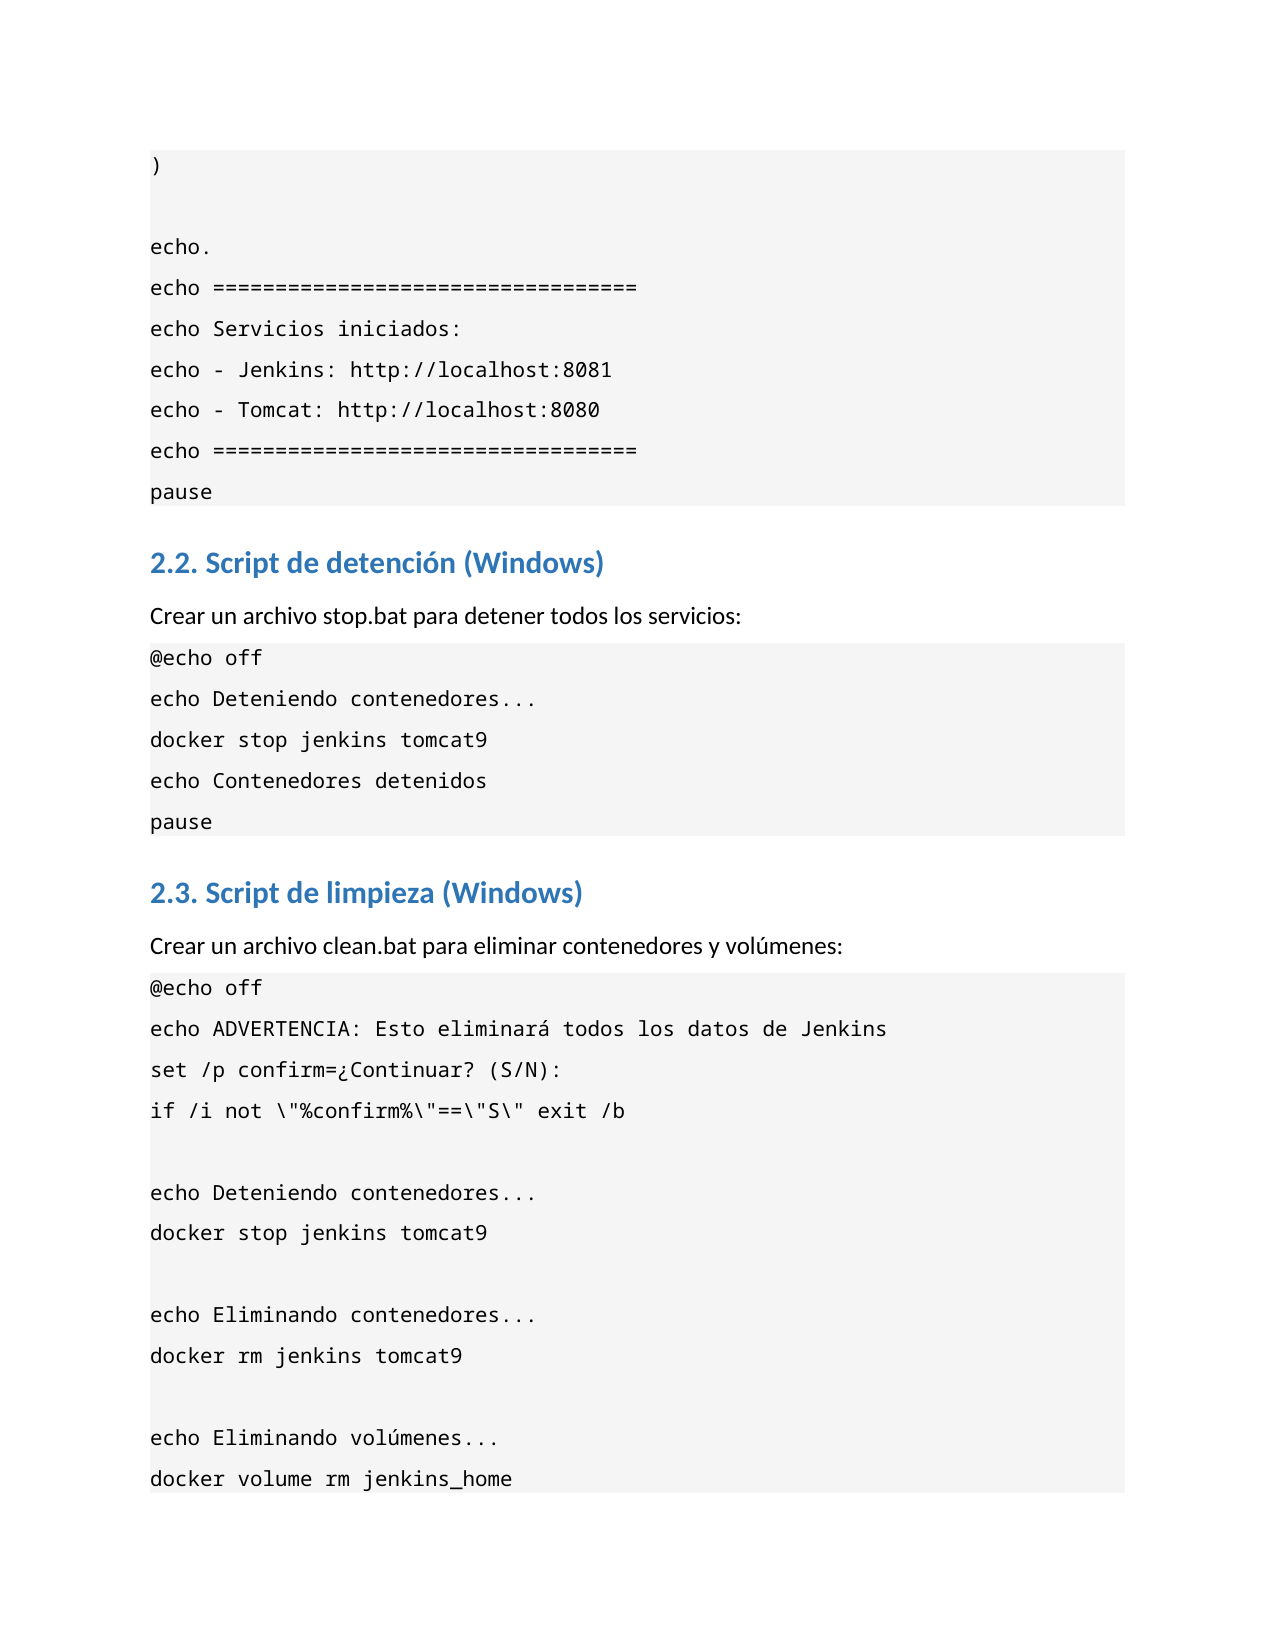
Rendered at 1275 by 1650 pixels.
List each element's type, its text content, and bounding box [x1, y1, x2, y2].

text echo Servicios iniciados: [150, 314, 1125, 342]
subtitle 2.2. Script de detención (Windows) [150, 543, 1125, 582]
text @echo off [150, 643, 1125, 672]
text echo ================================== [150, 273, 1125, 301]
text docker stop jenkins tomcat9 [150, 1218, 1125, 1247]
text echo ADVERTENCIA: Esto eliminará todos los datos de Jenkins [150, 1014, 1125, 1042]
text ) [150, 150, 1125, 178]
text echo - Tomcat: http://localhost:8080 [150, 396, 1125, 424]
text pause [150, 807, 1125, 836]
text echo ================================== [150, 437, 1125, 465]
text if /i not \"%confirm%\"==\"S\" exit /b [150, 1096, 1125, 1124]
text echo Deteniendo contenedores... [150, 1178, 1125, 1206]
text echo Deteniendo contenedores... [150, 684, 1125, 713]
text docker volume rm jenkins_home [150, 1464, 1125, 1493]
text echo. [150, 232, 1125, 260]
text Crear un archivo stop.bat para detener todos los servicios: [150, 600, 1125, 631]
text @echo off [150, 973, 1125, 1001]
text echo Contenedores detenidos [150, 766, 1125, 794]
text docker rm jenkins tomcat9 [150, 1341, 1125, 1370]
text Crear un archivo clean.bat para eliminar contenedores y volúmenes: [150, 930, 1125, 960]
text echo Eliminando contenedores... [150, 1300, 1125, 1329]
text docker stop jenkins tomcat9 [150, 725, 1125, 754]
subtitle 2.3. Script de limpieza (Windows) [150, 873, 1125, 911]
text pause [150, 477, 1125, 506]
text set /p confirm=¿Continuar? (S/N): [150, 1055, 1125, 1083]
text echo - Jenkins: http://localhost:8081 [150, 355, 1125, 383]
text echo Eliminando volúmenes... [150, 1423, 1125, 1452]
